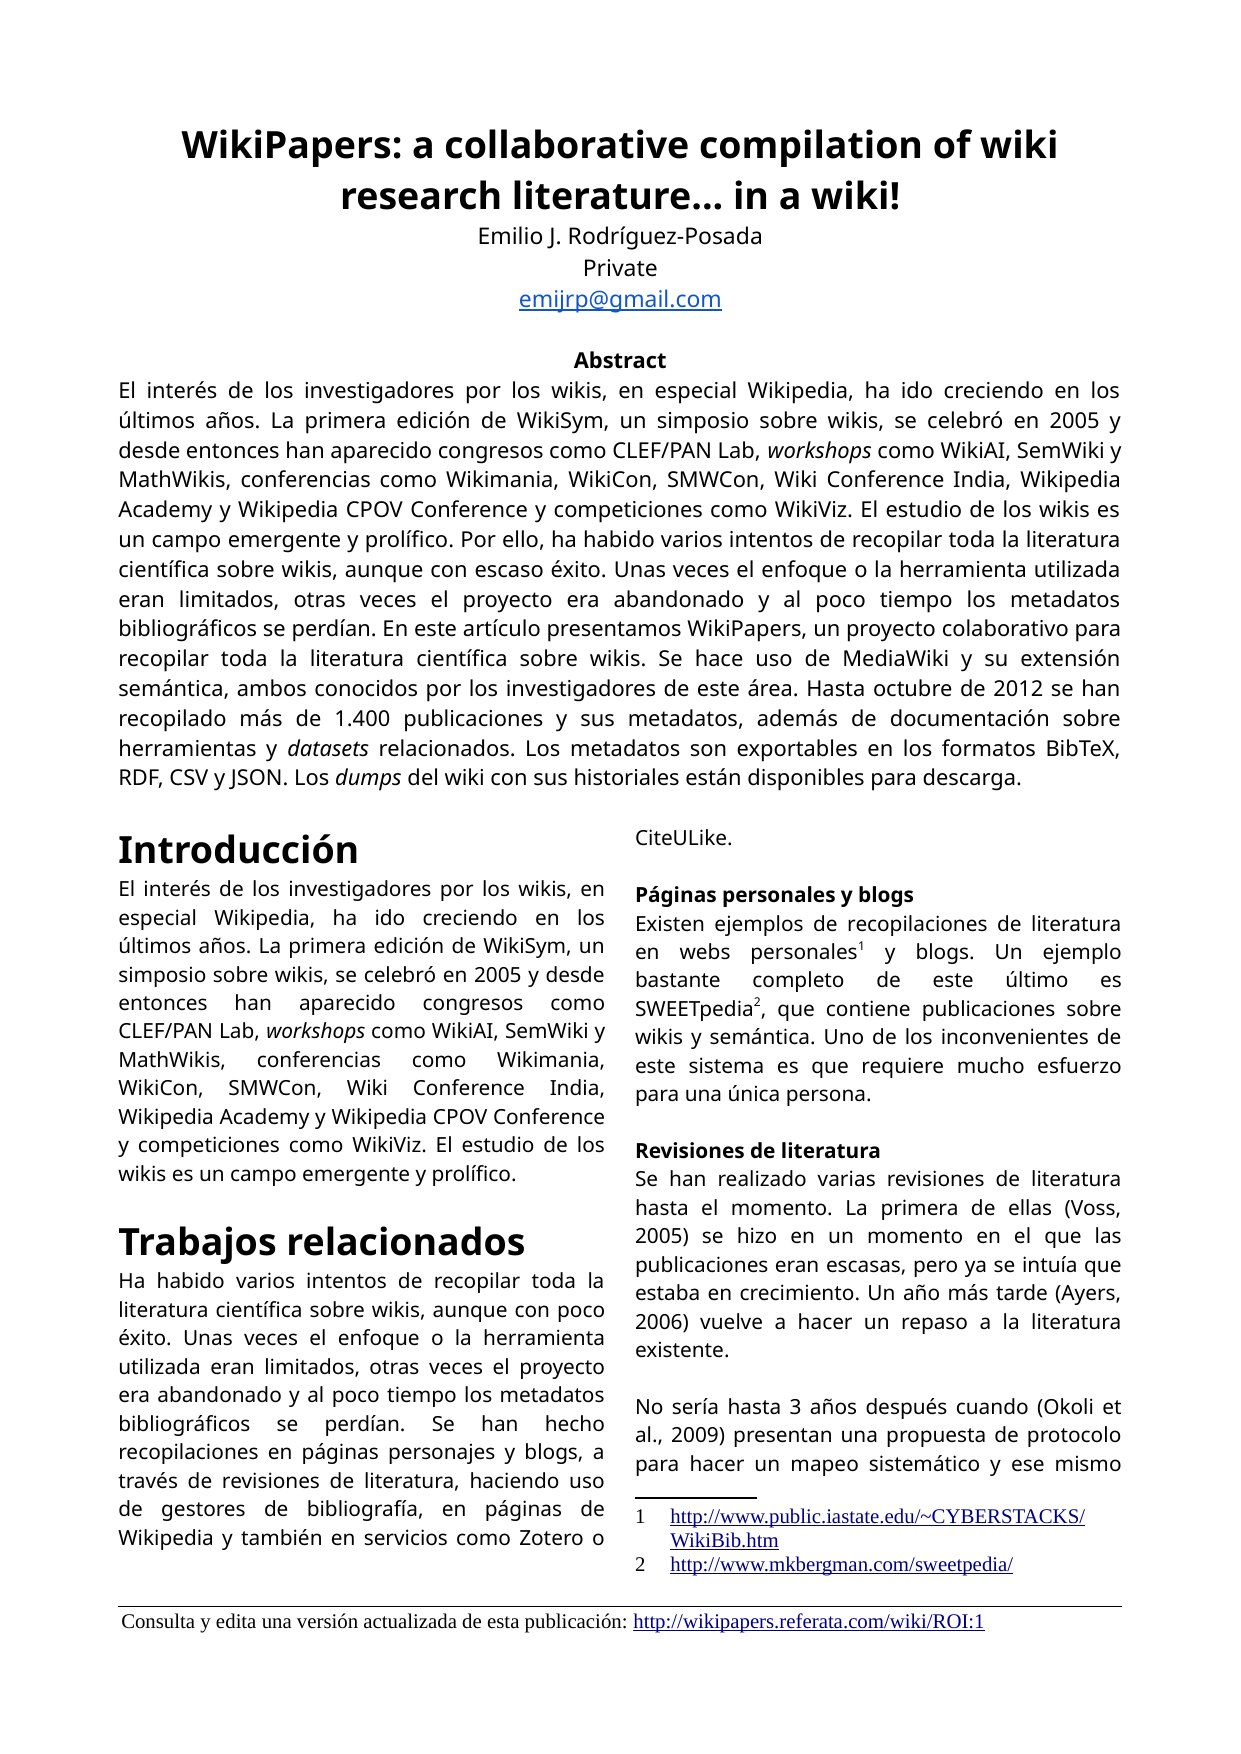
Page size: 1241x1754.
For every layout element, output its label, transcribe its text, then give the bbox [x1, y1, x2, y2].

text El interés de los investigadores por los wikis, en especial Wikipedia, ha ido creciendo en los últimos años. La primera edición de WikiSym, un simposio sobre wikis, se celebró en 2005 y desde entonces han aparecido congresos como CLEF/PAN Lab, workshops como WikiAI, SemWiki y MathWikis, conferencias como Wikimania, WikiCon, SMWCon, Wiki Conference India, Wikipedia Academy y Wikipedia CPOV Conference y competiciones como WikiViz. El estudio de los wikis es un campo emergente y prolífico. [118, 874, 605, 1187]
text emijrp@gmail.com [118, 283, 1122, 314]
subtitle Trabajos relacionados [118, 1216, 605, 1267]
text No sería hasta 3 años después cuando (Okoli et al., 2009) presentan una propuesta de protocolo para hacer un mapeo sistemático y ese mismo [635, 1392, 1122, 1477]
text Emilio J. Rodríguez-Posada [118, 220, 1122, 251]
text Revisiones de literatura [635, 1136, 1122, 1164]
text Private [118, 251, 1122, 283]
text http://www.public.iastate.edu/~CYBERSTACKS/WikiBib.htm [635, 1504, 1122, 1552]
text El interés de los investigadores por los wikis, en especial Wikipedia, ha ido creciendo en los últimos años. La primera edición de WikiSym, un simposio sobre wikis, se celebró en 2005 y desde entonces han aparecido congresos como CLEF/PAN Lab, workshops como WikiAI, SemWiki y MathWikis, conferencias como Wikimania, WikiCon, SMWCon, Wiki Conference India, Wikipedia Academy y Wikipedia CPOV Conference y competiciones como WikiViz. El estudio de los wikis es un campo emergente y prolífico. Por ello, ha habido varios intentos de recopilar toda la literatura científica sobre wikis, aunque con escaso éxito. Unas veces el enfoque o la herramienta utilizada eran limitados, otras veces el proyecto era abandonado y al poco tiempo los metadatos bibliográficos se perdían. En este artículo presentamos WikiPapers, un proyecto colaborativo para recopilar toda la literatura científica sobre wikis. Se hace uso de MediaWiki y su extensión semántica, ambos conocidos por los investigadores de este área. Hasta octubre de 2012 se han recopilado más de 1.400 publicaciones y sus metadatos, además de documentación sobre herramientas y datasets relacionados. Los metadatos son exportables en los formatos BibTeX, RDF, CSV y JSON. Los dumps del wiki con sus historiales están disponibles para descarga. [118, 375, 1122, 792]
text CiteULike. [635, 823, 1122, 852]
text Páginas personales y blogs [635, 880, 1122, 909]
subtitle WikiPapers: a collaborative compilation of wiki research literature... in a wiki! [118, 118, 1122, 220]
subtitle Introducción [118, 823, 605, 874]
text http://www.mkbergman.com/sweetpedia/ [635, 1552, 1122, 1576]
text Abstract [118, 345, 1122, 375]
text Se han realizado varias revisiones de literatura hasta el momento. La primera de ellas (Voss, 2005) se hizo en un momento en el que las publicaciones eran escasas, pero ya se intuía que estaba en crecimiento. Un año más tarde (Ayers, 2006) vuelve a hacer un repaso a la literatura existente. [635, 1164, 1122, 1364]
text Existen ejemplos de recopilaciones de literatura en webs personales y blogs. Un ejemplo bastante completo de este último es SWEETpedia, que contiene publicaciones sobre wikis y semántica. Uno de los inconvenientes de este sistema es que requiere mucho esfuerzo para una única persona. [635, 909, 1122, 1108]
text Ha habido varios intentos de recopilar toda la literatura científica sobre wikis, aunque con poco éxito. Unas veces el enfoque o la herramienta utilizada eran limitados, otras veces el proyecto era abandonado y al poco tiempo los metadatos bibliográficos se perdían. Se han hecho recopilaciones en páginas personajes y blogs, a través de revisiones de literatura, haciendo uso de gestores de bibliografía, en páginas de Wikipedia y también en servicios como Zotero o [118, 1267, 605, 1551]
